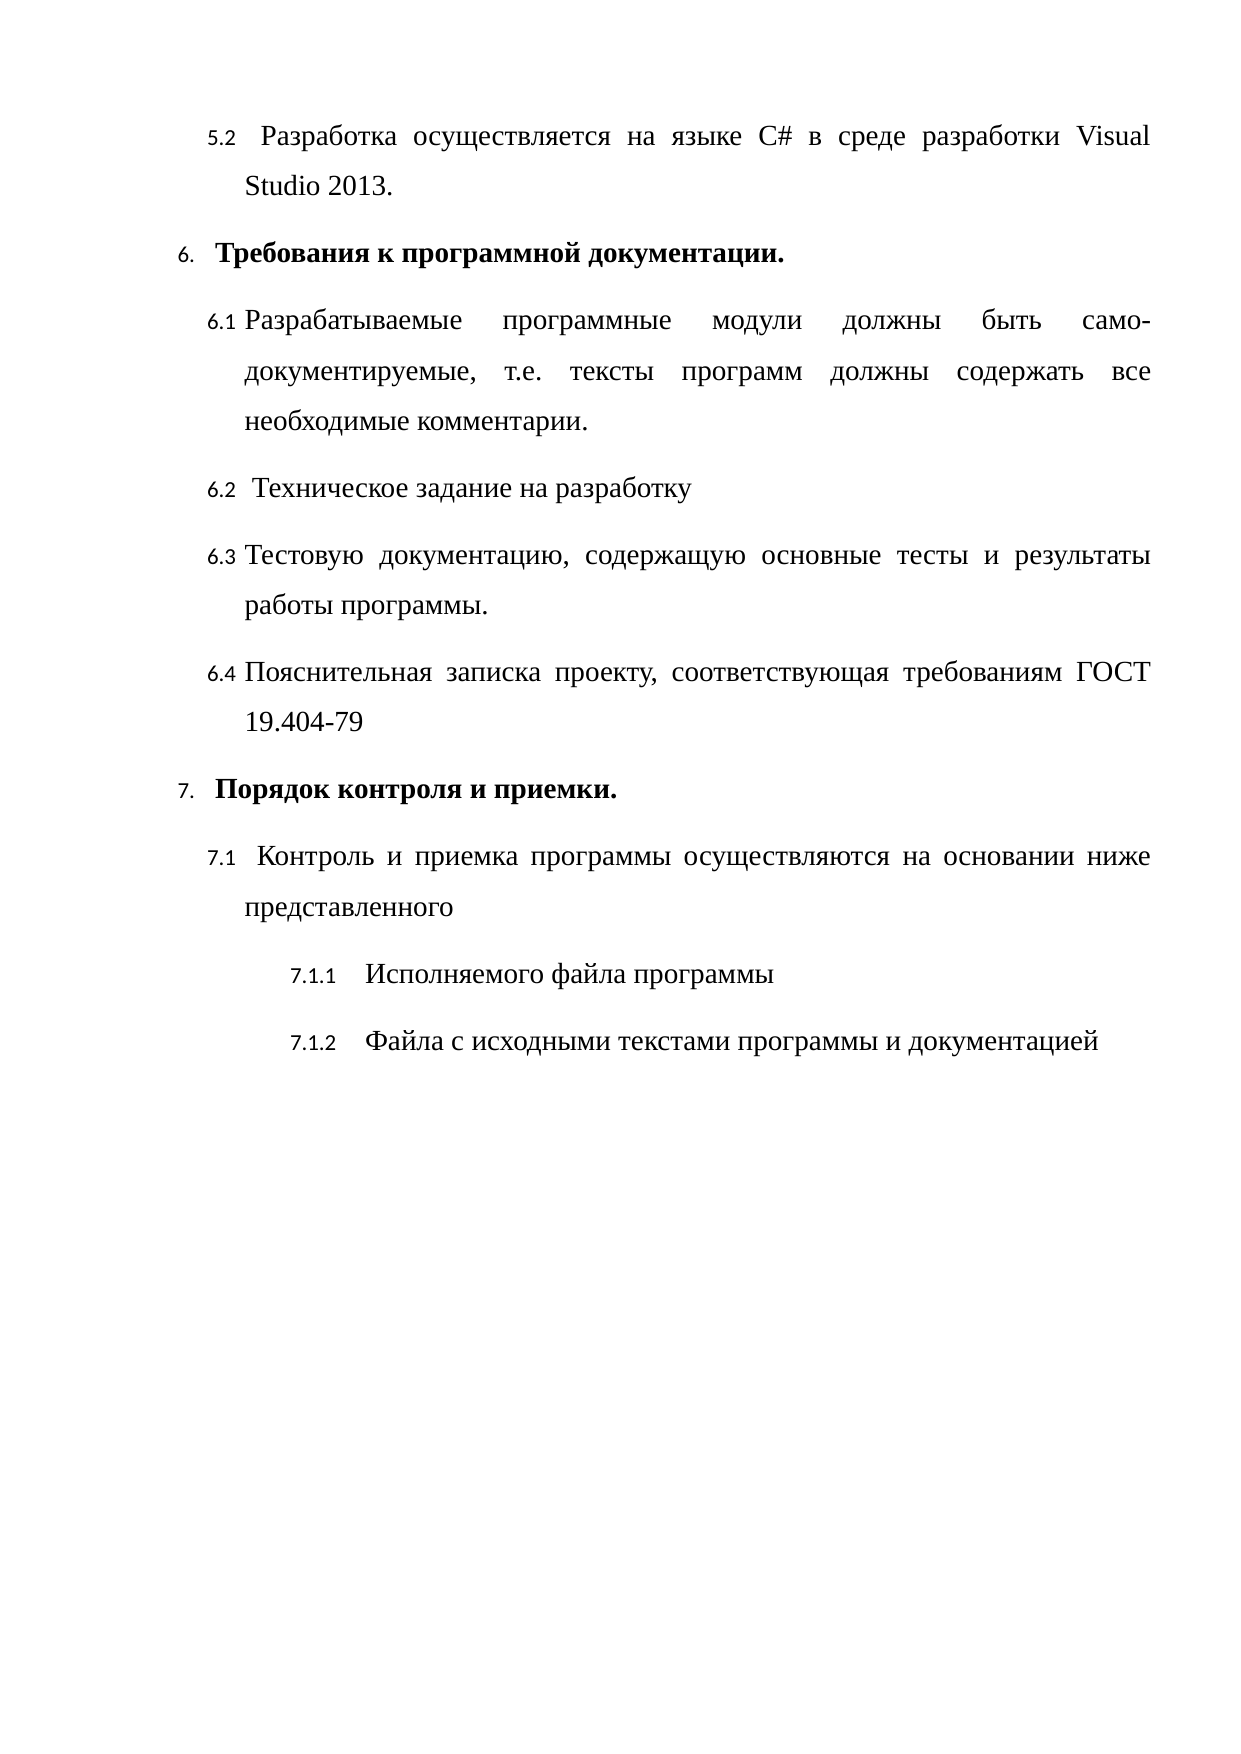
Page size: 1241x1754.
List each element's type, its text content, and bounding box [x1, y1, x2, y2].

list Техническое задание на разработку [207, 470, 1152, 503]
list Разрабатываемые программные модули должны быть само-документируемые, т.е. тексты программ должны содержать все необходимые комментарии. [207, 302, 1152, 437]
list Пояснительная записка проекту, соответствующая требованиям ГОСТ 19.404-79 [207, 654, 1152, 738]
list Требования к программной документации. [177, 235, 1152, 269]
list Тестовую документацию, содержащую основные тесты и результаты работы программы. [207, 537, 1152, 621]
list Контроль и приемка программы осуществляются на основании ниже представленного [207, 838, 1152, 922]
list Разработка осуществляется на языке C# в среде разработки Visual Studio 2013. [207, 118, 1152, 202]
list Порядок контроля и приемки. [177, 772, 1152, 805]
list Файла с исходными текстами программы и документацией [290, 1023, 1152, 1056]
list Исполняемого файла программы [290, 956, 1152, 989]
